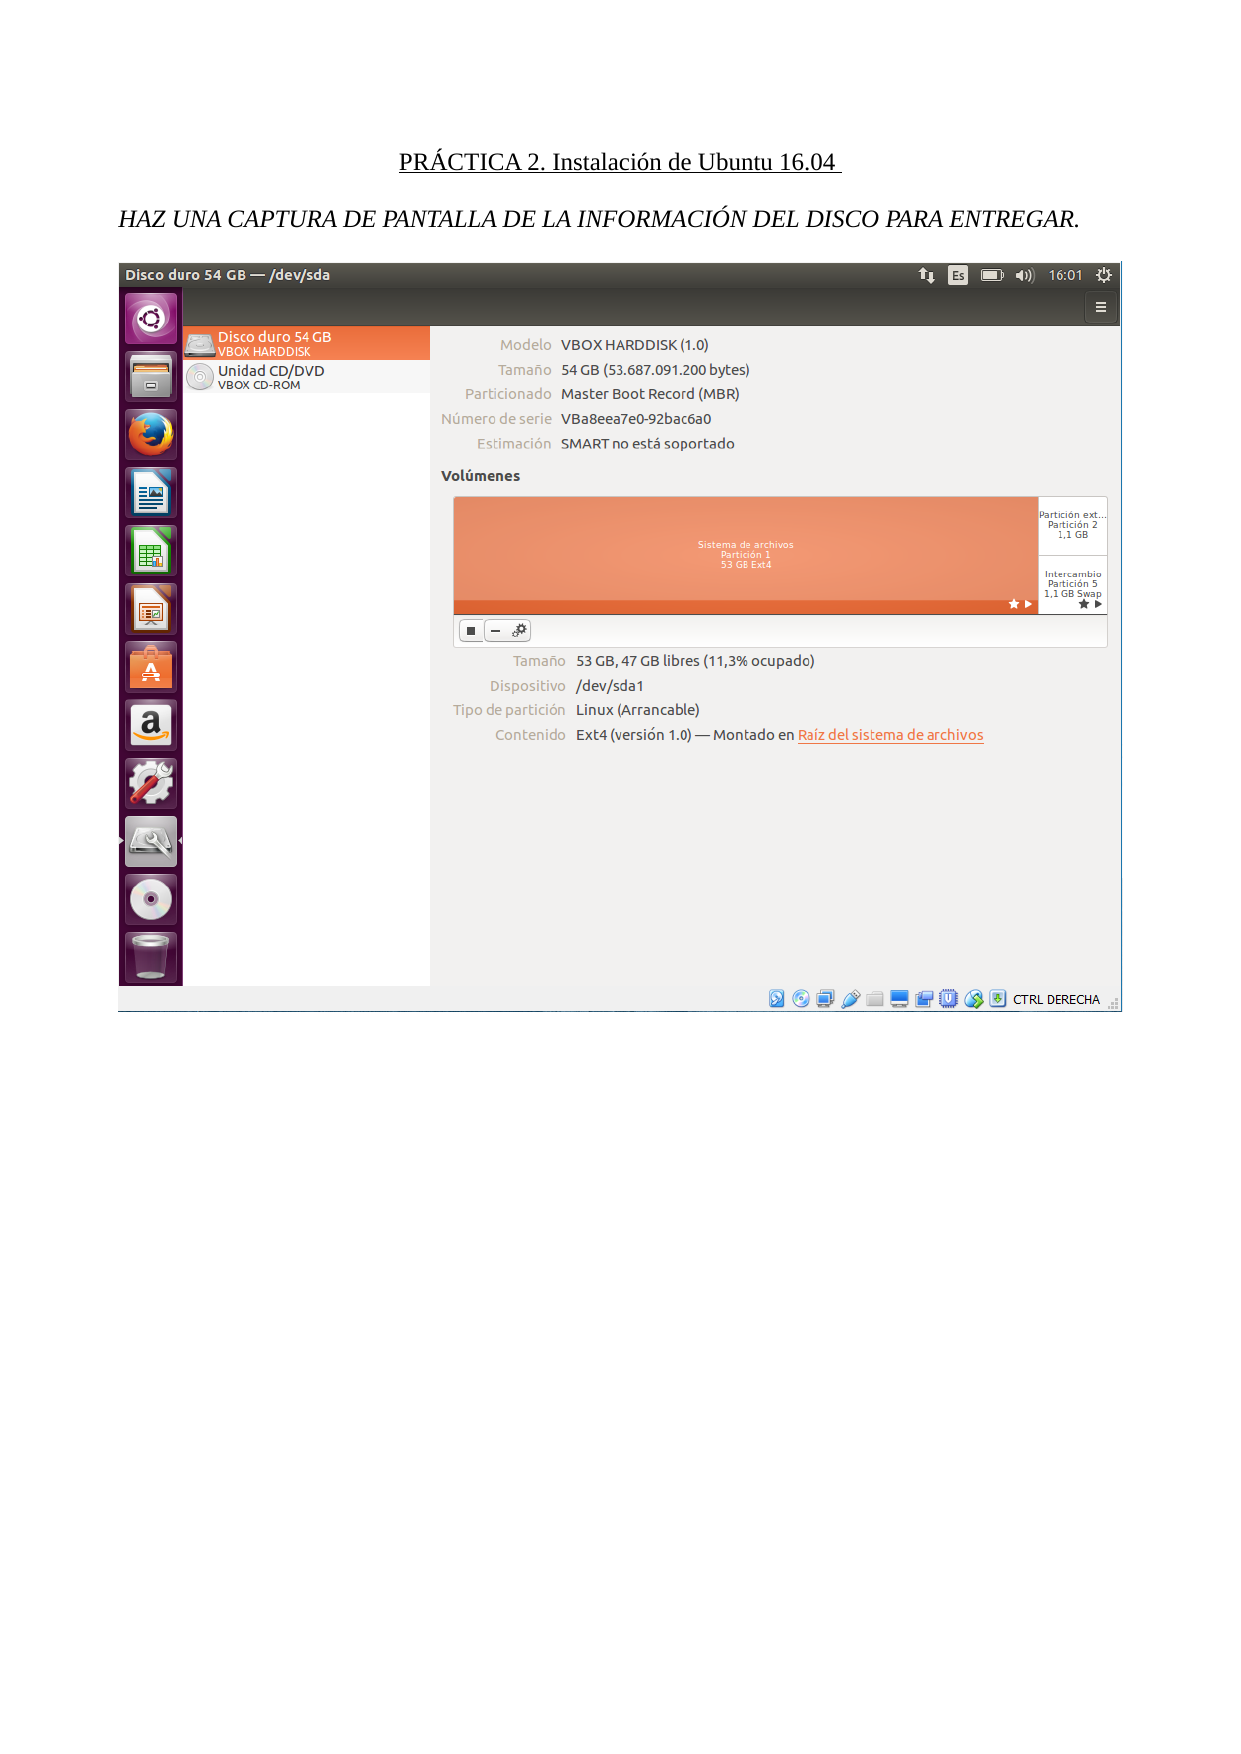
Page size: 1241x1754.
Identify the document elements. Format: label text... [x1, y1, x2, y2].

text HAZ UNA CAPTURA DE PANTALLA DE LA INFORMACIÓN DEL DISCO PARA ENTREGAR. [118, 204, 1122, 233]
text PRÁCTICA 2. Instalación de Ubuntu 16.04 [118, 147, 1122, 176]
picture [118, 261, 1123, 1012]
